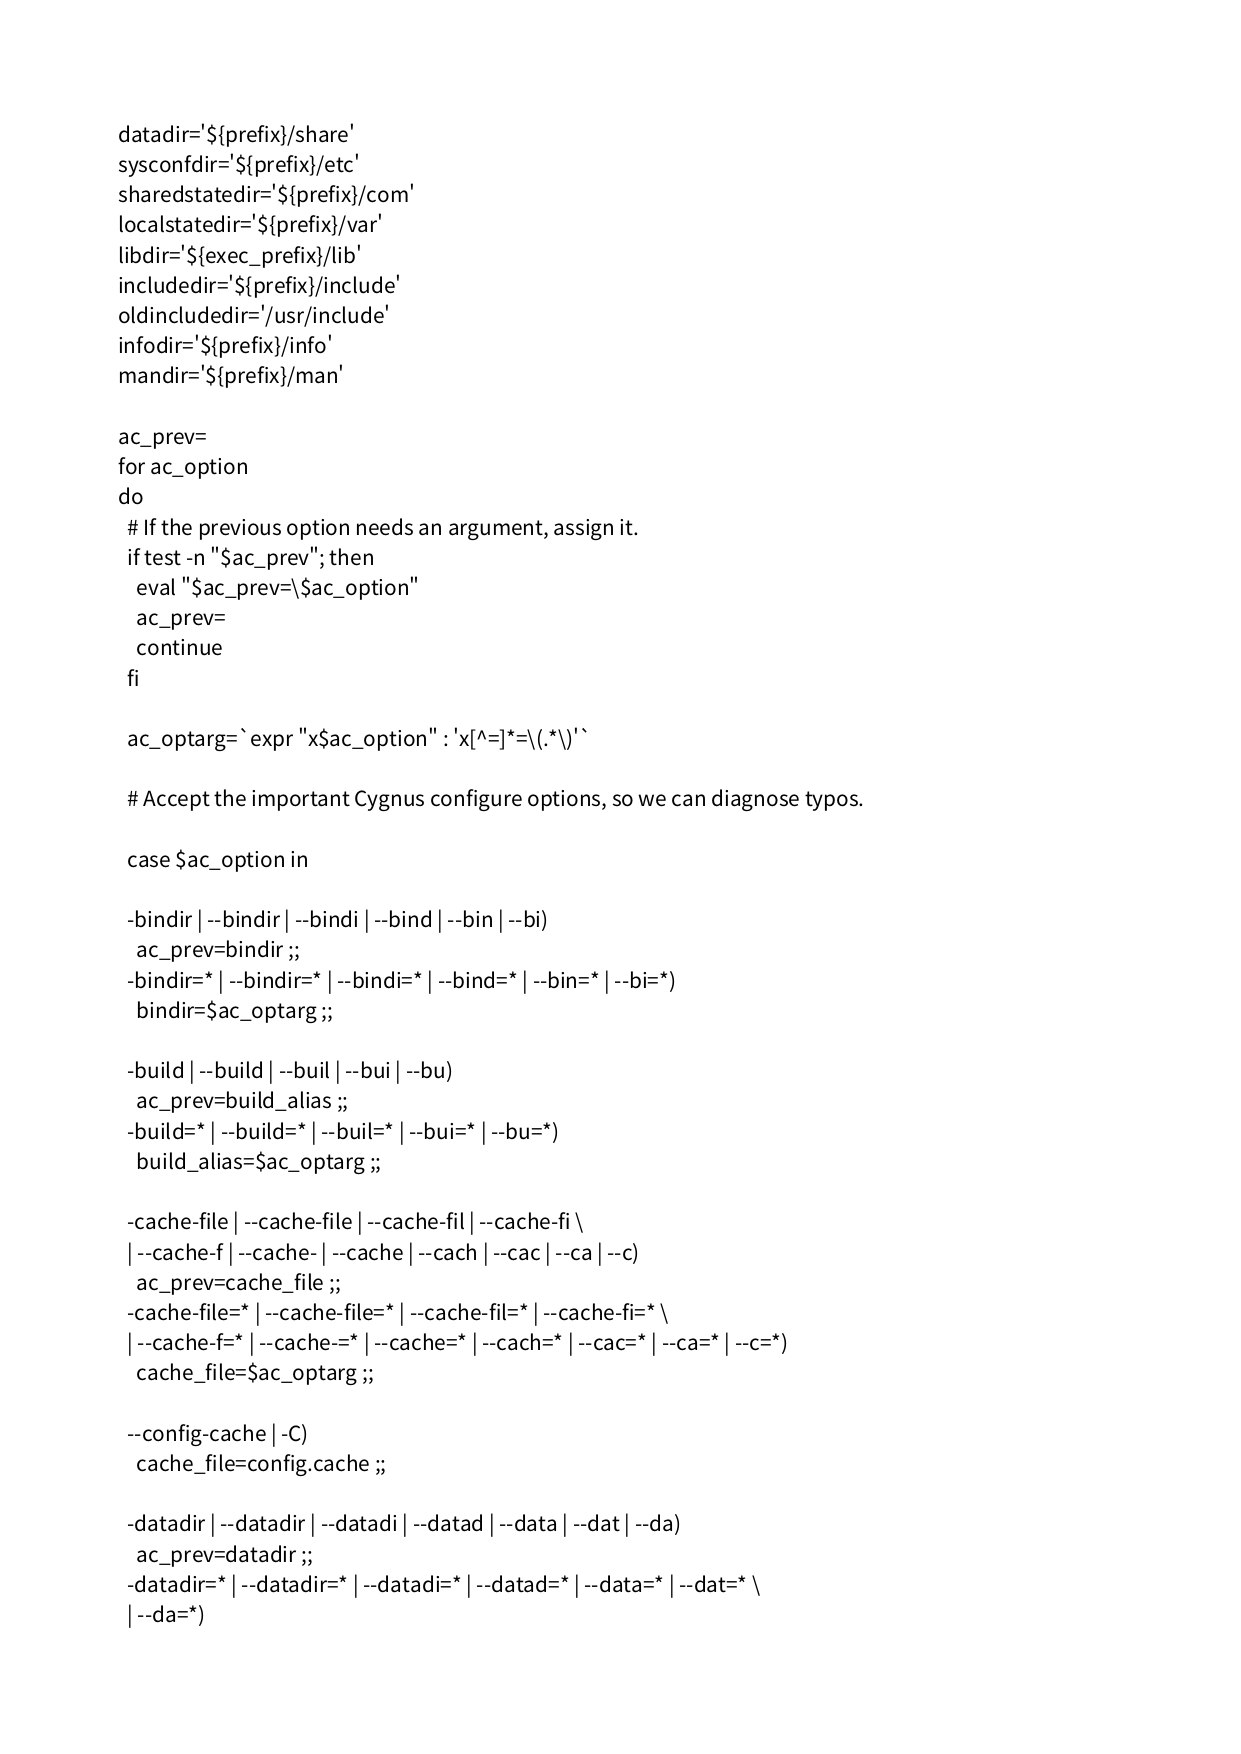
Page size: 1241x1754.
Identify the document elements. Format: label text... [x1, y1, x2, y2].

text -build=* | --build=* | --buil=* | --bui=* | --bu=*) [118, 1115, 1122, 1145]
text -cache-file | --cache-file | --cache-fil | --cache-fi \ [118, 1206, 1122, 1236]
text eval "$ac_prev=\$ac_option" [118, 571, 1122, 601]
text if test -n "$ac_prev"; then [118, 541, 1122, 571]
text -datadir | --datadir | --datadi | --datad | --data | --dat | --da) [118, 1508, 1122, 1538]
text | --da=*) [118, 1598, 1122, 1628]
text datadir='${prefix}/share' [118, 118, 1122, 148]
text cache_file=config.cache ;; [118, 1447, 1122, 1477]
text oldincludedir='/usr/include' [118, 299, 1122, 329]
text do [118, 481, 1122, 511]
text -cache-file=* | --cache-file=* | --cache-fil=* | --cache-fi=* \ [118, 1296, 1122, 1326]
text ac_prev=datadir ;; [118, 1538, 1122, 1568]
text ac_prev= [118, 420, 1122, 450]
text ac_optarg=`expr "x$ac_option" : 'x[^=]*=\(.*\)'` [118, 722, 1122, 752]
text | --cache-f | --cache- | --cache | --cach | --cac | --ca | --c) [118, 1236, 1122, 1266]
text # Accept the important Cygnus configure options, so we can diagnose typos. [118, 783, 1122, 813]
text fi [118, 662, 1122, 692]
text -bindir | --bindir | --bindi | --bind | --bin | --bi) [118, 903, 1122, 934]
text -build | --build | --buil | --bui | --bu) [118, 1054, 1122, 1085]
text --config-cache | -C) [118, 1417, 1122, 1447]
text -datadir=* | --datadir=* | --datadi=* | --datad=* | --data=* | --dat=* \ [118, 1568, 1122, 1598]
text cache_file=$ac_optarg ;; [118, 1357, 1122, 1387]
text localstatedir='${prefix}/var' [118, 209, 1122, 239]
text bindir=$ac_optarg ;; [118, 994, 1122, 1024]
text for ac_option [118, 450, 1122, 481]
text ac_prev=build_alias ;; [118, 1085, 1122, 1115]
text continue [118, 632, 1122, 662]
text ac_prev=bindir ;; [118, 934, 1122, 964]
text sharedstatedir='${prefix}/com' [118, 178, 1122, 209]
text infodir='${prefix}/info' [118, 329, 1122, 360]
text case $ac_option in [118, 843, 1122, 873]
text includedir='${prefix}/include' [118, 269, 1122, 299]
text ac_prev= [118, 601, 1122, 632]
text -bindir=* | --bindir=* | --bindi=* | --bind=* | --bin=* | --bi=*) [118, 964, 1122, 994]
text mandir='${prefix}/man' [118, 360, 1122, 390]
text build_alias=$ac_optarg ;; [118, 1145, 1122, 1175]
text # If the previous option needs an argument, assign it. [118, 511, 1122, 541]
text | --cache-f=* | --cache-=* | --cache=* | --cach=* | --cac=* | --ca=* | --c=*) [118, 1326, 1122, 1357]
text libdir='${exec_prefix}/lib' [118, 239, 1122, 269]
text sysconfdir='${prefix}/etc' [118, 148, 1122, 178]
text ac_prev=cache_file ;; [118, 1266, 1122, 1296]
